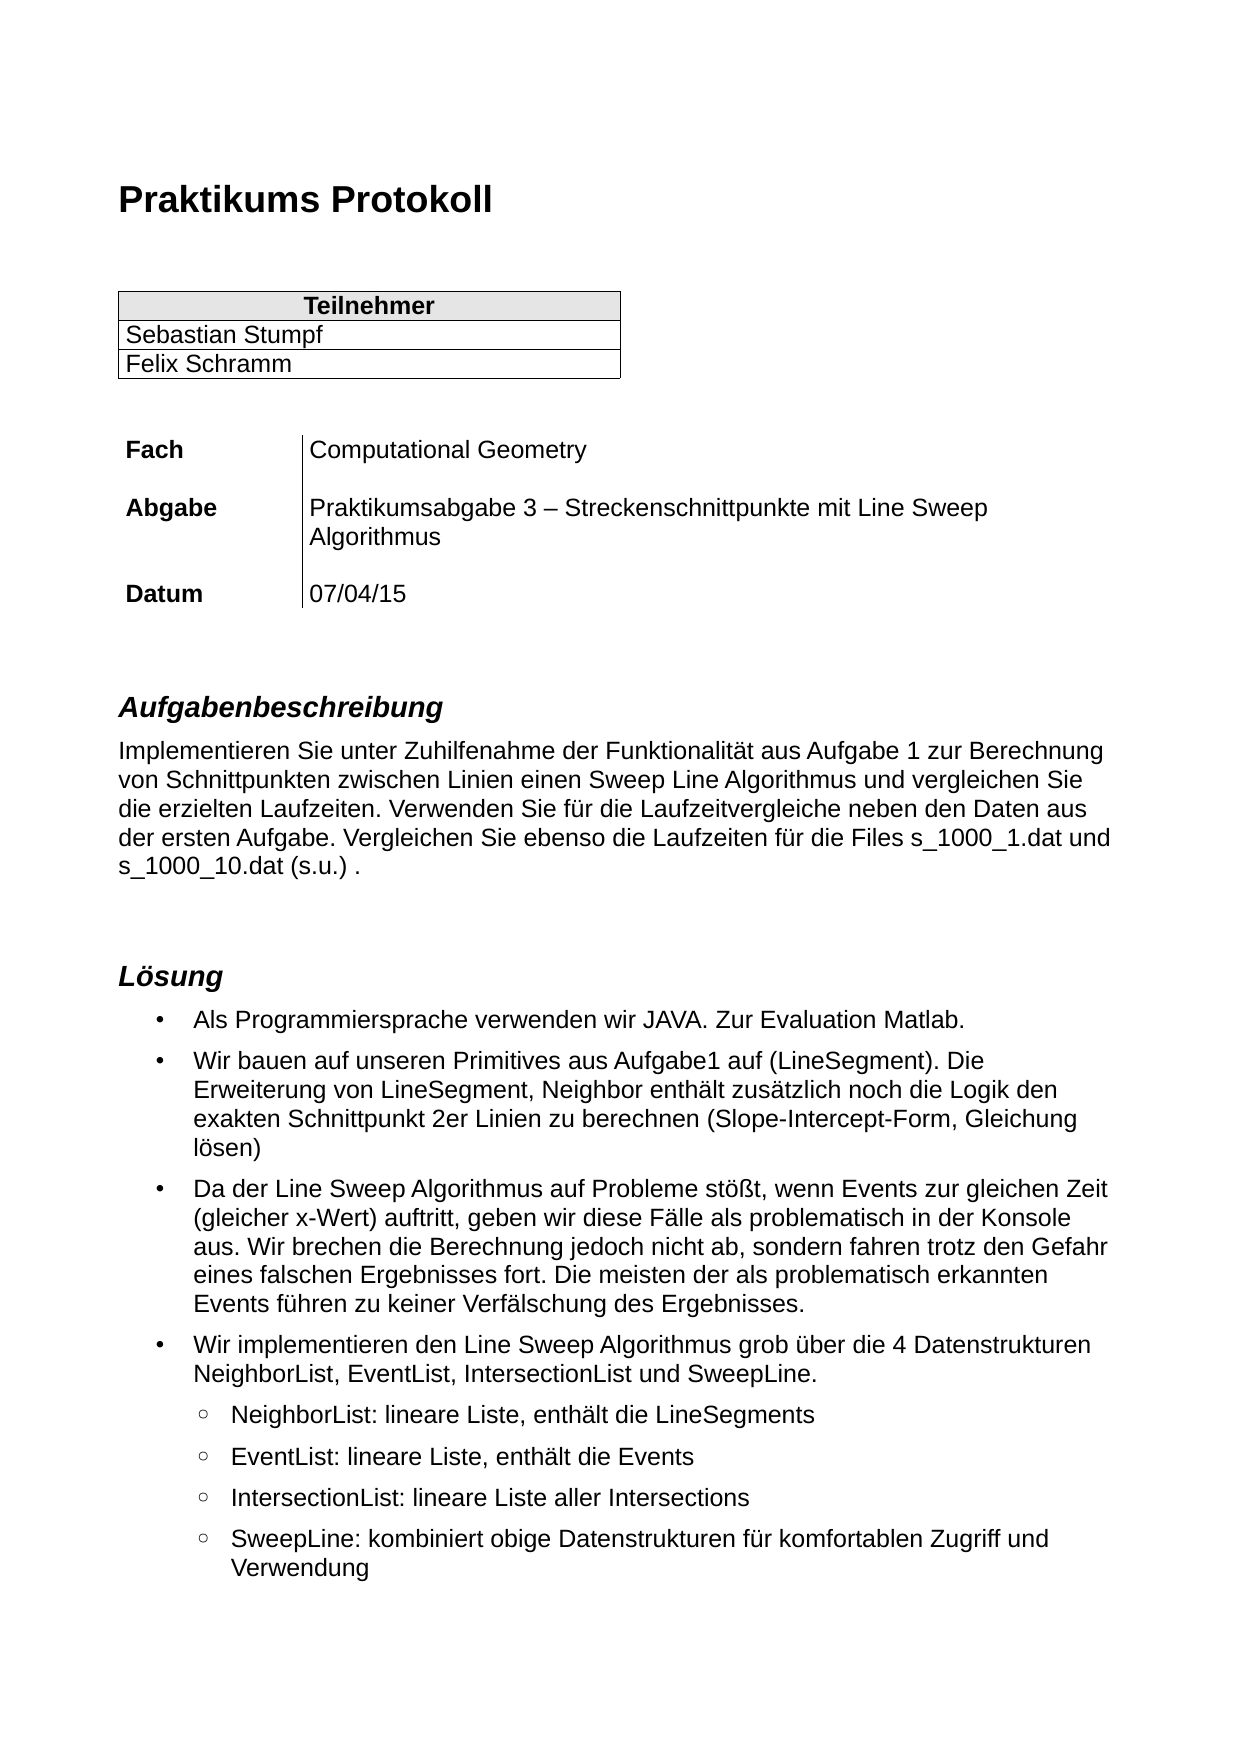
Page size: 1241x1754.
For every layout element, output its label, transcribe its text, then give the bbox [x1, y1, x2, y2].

table_cell [303, 550, 1122, 579]
table_header Teilnehmer [119, 292, 620, 320]
table_header Fach [118, 435, 302, 464]
table_header Computational Geometry [303, 435, 1122, 464]
table_cell Datum [118, 579, 302, 608]
subtitle Aufgabenbeschreibung [118, 690, 1122, 724]
text Praktikums Protokoll [118, 177, 1122, 220]
table_cell [118, 464, 302, 493]
table_cell [118, 550, 302, 579]
subtitle Lösung [118, 959, 1122, 992]
list Wir implementieren den Line Sweep Algorithmus grob über die 4 Datenstrukturen NeighborList, EventList, IntersectionList und SweepLine. [156, 1330, 1122, 1388]
list NeighborList: lineare Liste, enthält die LineSegments [193, 1400, 1122, 1429]
list Wir bauen auf unseren Primitives aus Aufgabe1 auf (LineSegment). Die Erweiterung von LineSegment, Neighbor enthält zusätzlich noch die Logik den exakten Schnittpunkt 2er Linien zu berechnen (Slope-Intercept-Form, Gleichung lösen) [156, 1046, 1122, 1161]
table_cell Praktikumsabgabe 3 – Streckenschnittpunkte mit Line Sweep Algorithmus [303, 493, 1122, 550]
list Als Programmiersprache verwenden wir JAVA. Zur Evaluation Matlab. [156, 1005, 1122, 1034]
list Da der Line Sweep Algorithmus auf Probleme stößt, wenn Events zur gleichen Zeit (gleicher x-Wert) auftritt, geben wir diese Fälle als problematisch in der Konsole aus. Wir brechen die Berechnung jedoch nicht ab, sondern fahren trotz den Gefahr eines falschen Ergebnisses fort. Die meisten der als problematisch erkannten Events führen zu keiner Verfälschung des Ergebnisses. [156, 1174, 1122, 1318]
table_cell Abgabe [118, 493, 302, 550]
list IntersectionList: lineare Liste aller Intersections [193, 1483, 1122, 1512]
list EventList: lineare Liste, enthält die Events [193, 1442, 1122, 1471]
table_cell 04.07.15 [303, 579, 1122, 608]
table_cell Sebastian Stumpf [119, 321, 620, 349]
table_cell Felix Schramm [119, 350, 620, 378]
table_cell [303, 464, 1122, 493]
text Implementieren Sie unter Zuhilfenahme der Funktionalität aus Aufgabe 1 zur Berechnung von Schnittpunkten zwischen Linien einen Sweep Line Algorithmus und vergleichen Sie die erzielten Laufzeiten. Verwenden Sie für die Laufzeitvergleiche neben den Daten aus der ersten Aufgabe. Vergleichen Sie ebenso die Laufzeiten für die Files s_1000_1.dat und s_1000_10.dat (s.u.) . [118, 736, 1122, 880]
list SweepLine: kombiniert obige Datenstrukturen für komfortablen Zugriff und Verwendung [193, 1524, 1122, 1582]
